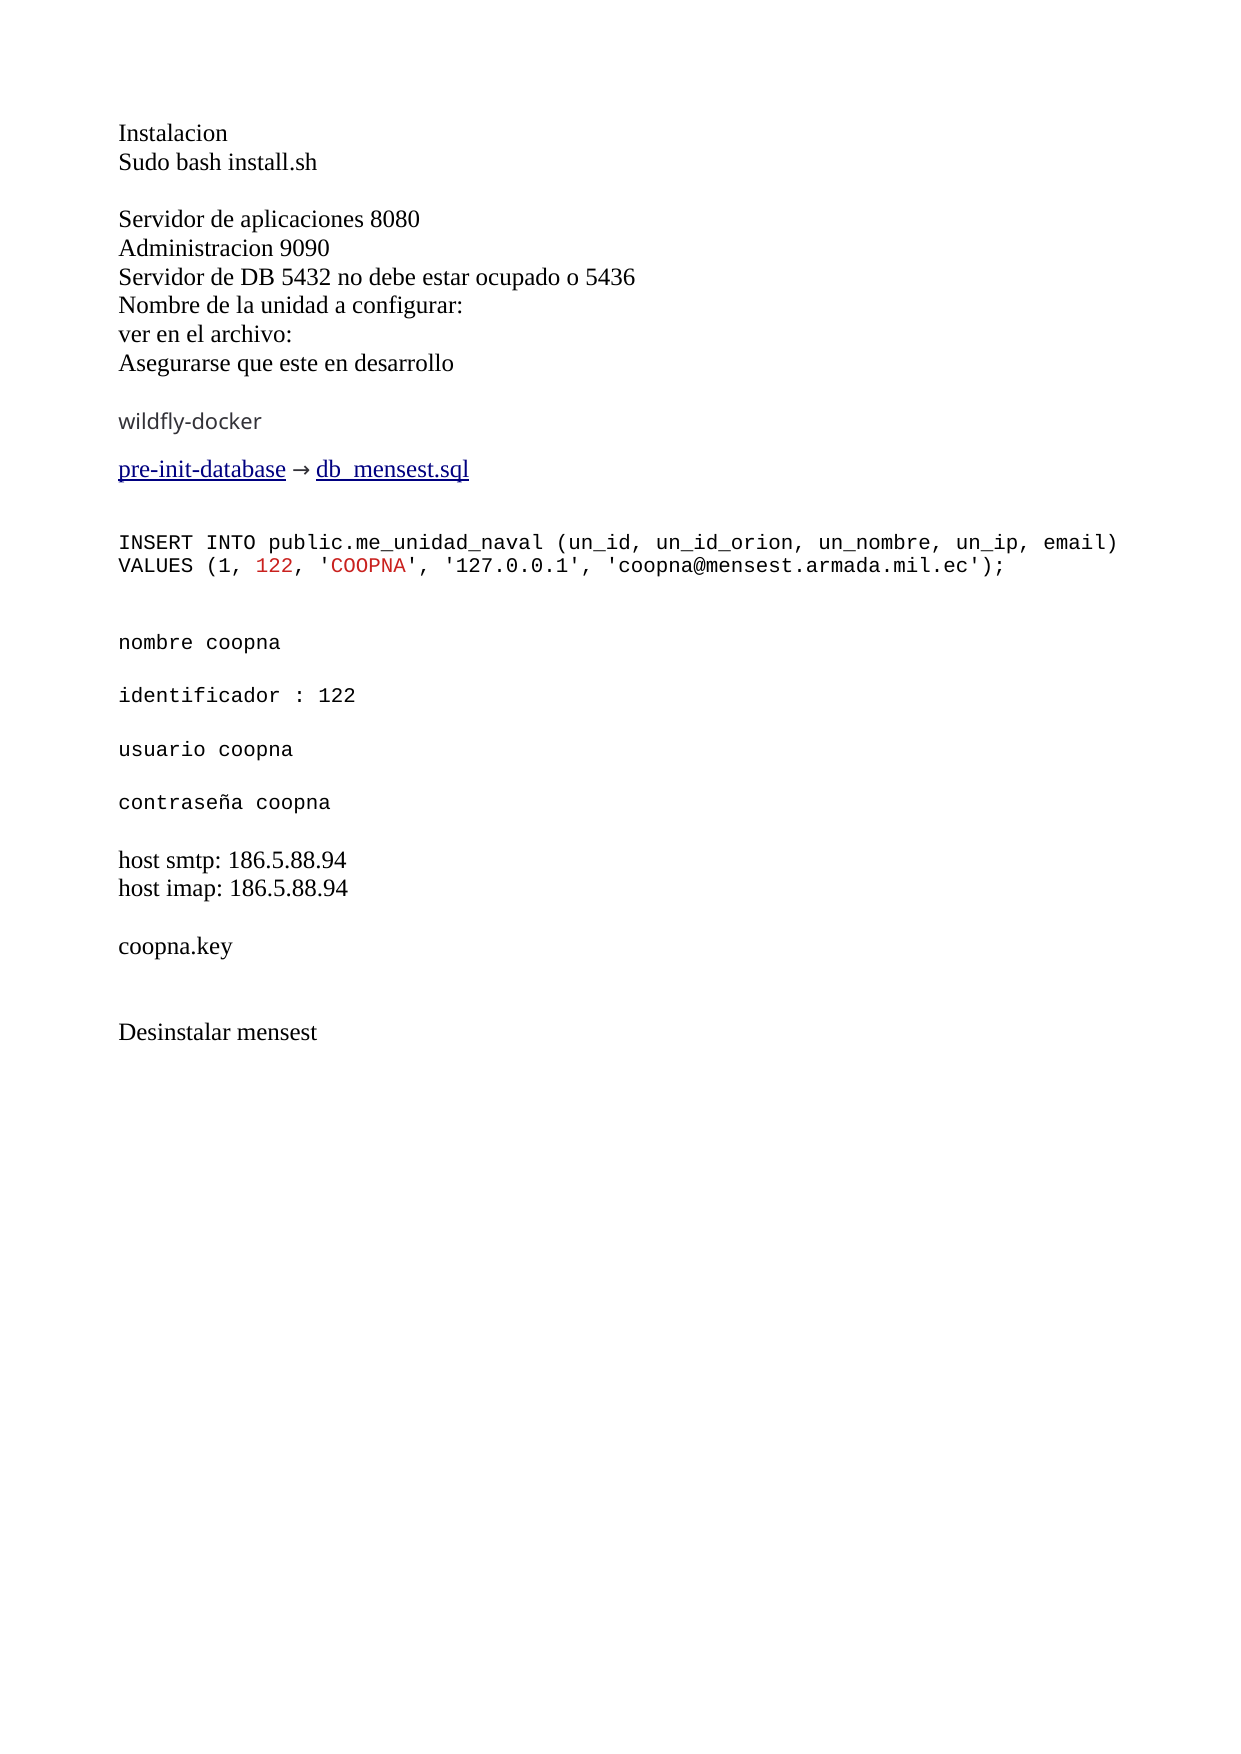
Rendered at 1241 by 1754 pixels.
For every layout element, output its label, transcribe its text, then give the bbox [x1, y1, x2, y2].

text Sudo bash install.sh [118, 147, 1122, 176]
text host imap: 186.5.88.94 [118, 873, 1122, 902]
text Nombre de la unidad a configurar: [118, 291, 1122, 319]
text INSERT INTO public.me_unidad_naval (un_id, un_id_orion, un_nombre, un_ip, email) VALUES (1, 122, 'COOPNA', '127.0.0.1', 'coopna@mensest.armada.mil.ec'); [118, 532, 1122, 579]
text Instalacion [118, 118, 1122, 147]
text contraseña coopna [118, 792, 1122, 815]
text wildfly-docker [118, 406, 1122, 435]
text Servidor de DB 5432 no debe estar ocupado o 5436 [118, 262, 1122, 291]
text coopna.key [118, 931, 1122, 960]
text Administracion 9090 [118, 233, 1122, 262]
text nombre coopna [118, 632, 1122, 656]
text pre-init-database → db_mensest.sql [118, 454, 1122, 484]
text Desinstalar mensest [118, 1017, 1122, 1046]
text Servidor de aplicaciones 8080 [118, 204, 1122, 233]
text host smtp: 186.5.88.94 [118, 845, 1122, 873]
text ver en el archivo: [118, 319, 1122, 348]
text usuario coopna [118, 738, 1122, 762]
text identificador : 122 [118, 685, 1122, 709]
text Asegurarse que este en desarrollo [118, 348, 1122, 377]
